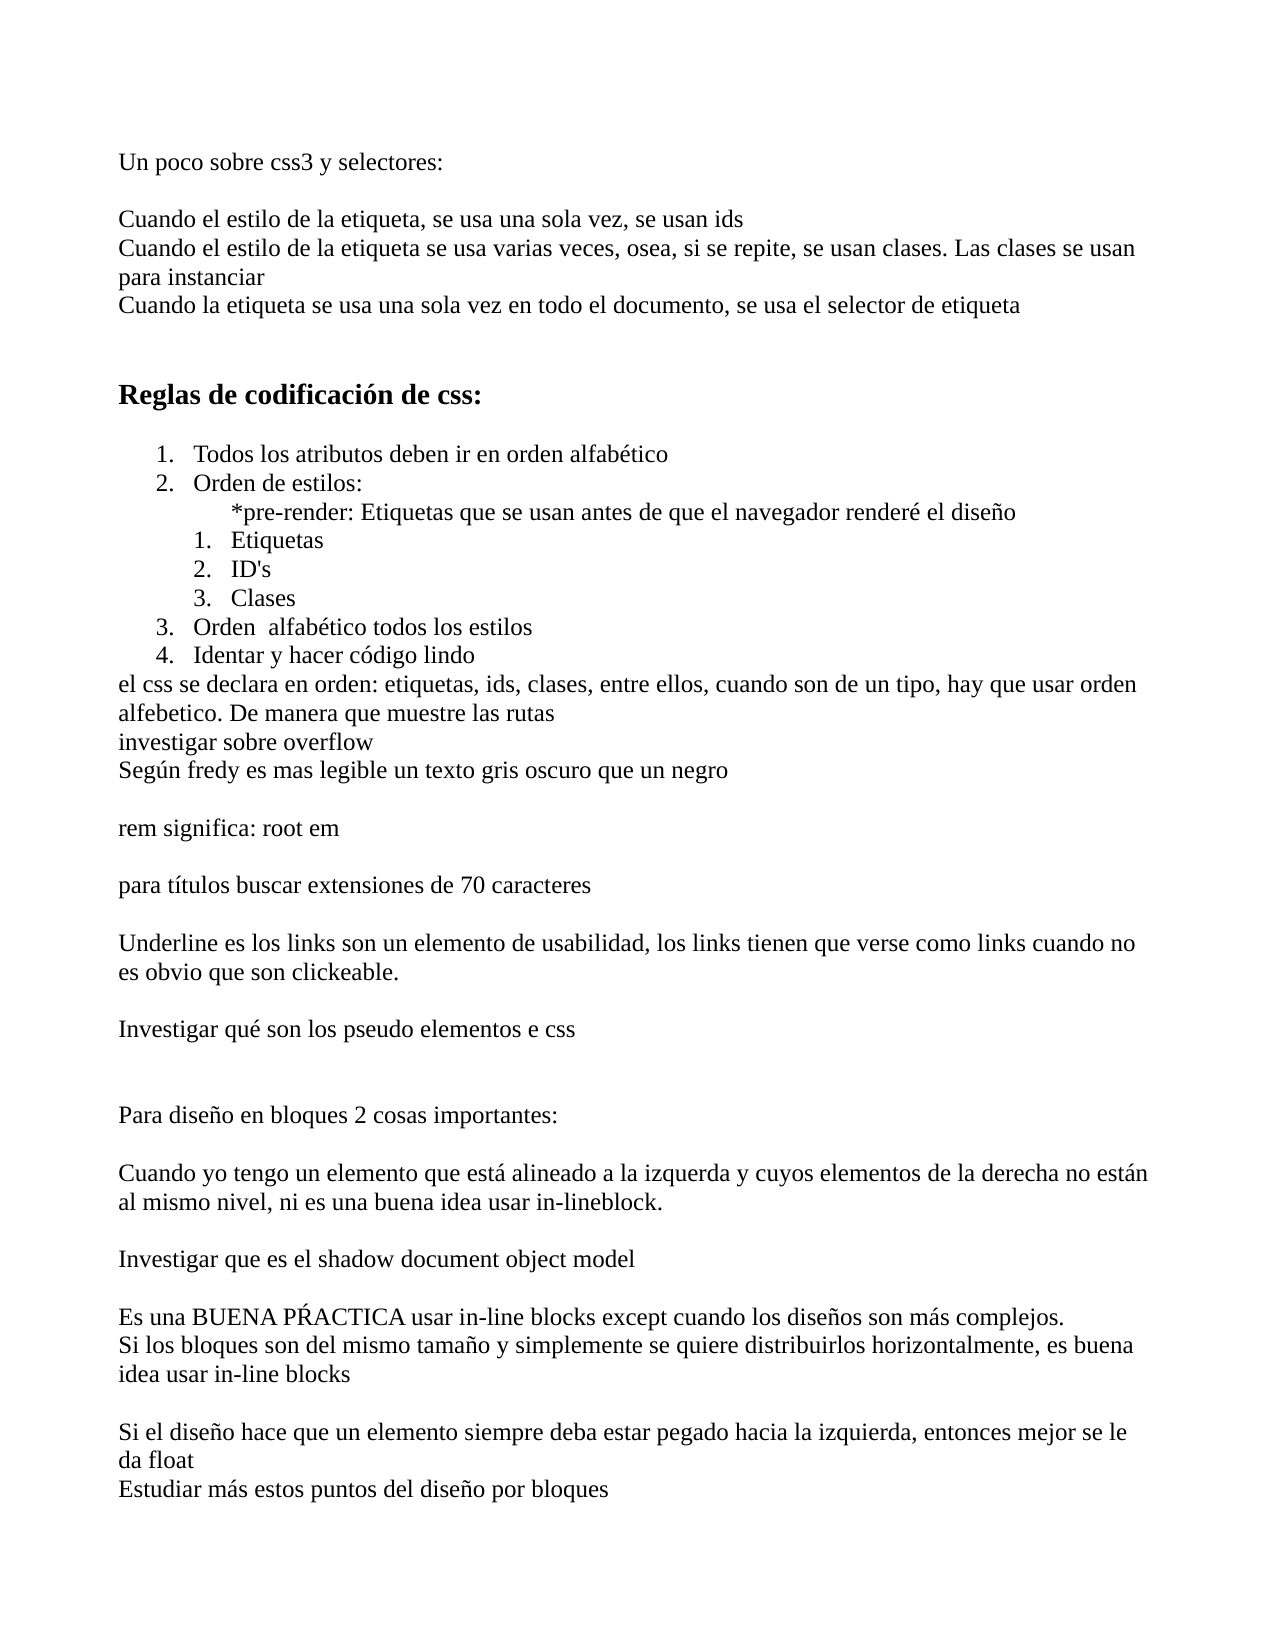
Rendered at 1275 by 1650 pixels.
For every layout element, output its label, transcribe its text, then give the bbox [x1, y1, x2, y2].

text Cuando la etiqueta se usa una sola vez en todo el documento, se usa el selector de etiqueta [118, 291, 1157, 319]
text Reglas de codificación de css: [118, 377, 1157, 410]
text rem significa: root em [118, 813, 1157, 842]
list Etiquetas [193, 525, 1157, 554]
list Identar y hacer código lindo [156, 640, 1157, 669]
text Para diseño en bloques 2 cosas importantes: [118, 1100, 1157, 1129]
list Orden alfabético todos los estilos [156, 612, 1157, 640]
list ID's [193, 554, 1157, 583]
text Investigar que es el shadow document object model [118, 1244, 1157, 1273]
text investigar sobre overflow [118, 727, 1157, 755]
text Si los bloques son del mismo tamaño y simplemente se quiere distribuirlos horizontalmente, es buena idea usar in-line blocks [118, 1330, 1157, 1388]
text Si el diseño hace que un elemento siempre deba estar pegado hacia la izquierda, entonces mejor se le da float [118, 1417, 1157, 1474]
list Clases [193, 583, 1157, 612]
text Cuando yo tengo un elemento que está alineado a la izquerda y cuyos elementos de la derecha no están al mismo nivel, ni es una buena idea usar in-lineblock. [118, 1158, 1157, 1215]
list Orden de estilos: [156, 468, 1157, 497]
text para títulos buscar extensiones de 70 caracteres [118, 870, 1157, 899]
text Investigar qué son los pseudo elementos e css [118, 1014, 1157, 1043]
text Cuando el estilo de la etiqueta se usa varias veces, osea, si se repite, se usan clases. Las clases se usan para instanciar [118, 233, 1157, 291]
text Según fredy es mas legible un texto gris oscuro que un negro [118, 755, 1157, 784]
list Todos los atributos deben ir en orden alfabético [156, 439, 1157, 468]
text Es una BUENA PŔACTICA usar in-line blocks except cuando los diseños son más complejos. [118, 1302, 1157, 1330]
text Un poco sobre css3 y selectores: [118, 147, 1157, 176]
text el css se declara en orden: etiquetas, ids, clases, entre ellos, cuando son de un tipo, hay que usar orden alfebetico. De manera que muestre las rutas [118, 669, 1157, 727]
text Estudiar más estos puntos del diseño por bloques [118, 1474, 1157, 1503]
text Underline es los links son un elemento de usabilidad, los links tienen que verse como links cuando no es obvio que son clickeable. [118, 928, 1157, 985]
text Cuando el estilo de la etiqueta, se usa una sola vez, se usan ids [118, 204, 1157, 233]
list *pre-render: Etiquetas que se usan antes de que el navegador renderé el diseño [193, 497, 1157, 525]
